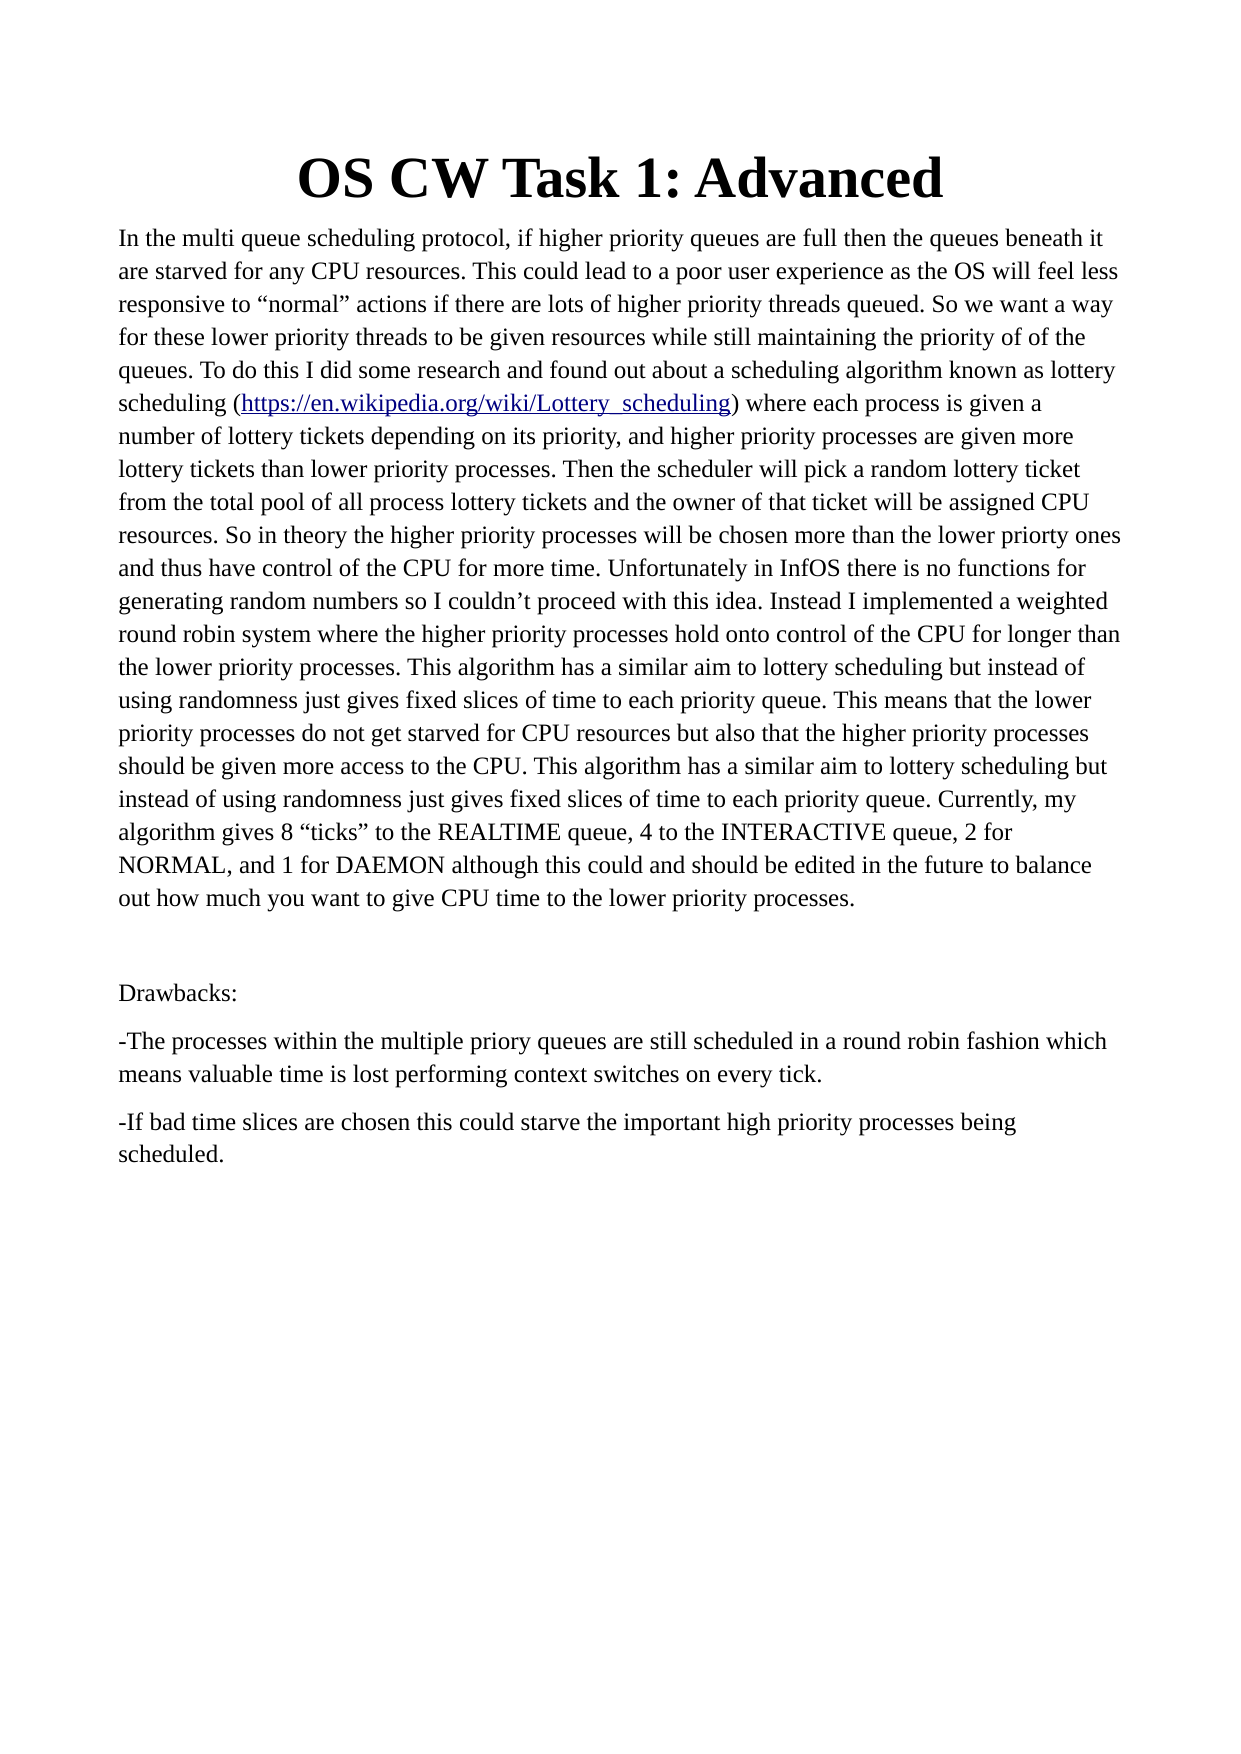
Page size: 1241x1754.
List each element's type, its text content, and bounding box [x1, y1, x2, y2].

title OS CW Task 1: Advanced [118, 143, 1122, 210]
text -If bad time slices are chosen this could starve the important high priority processes being scheduled. [118, 1107, 1122, 1168]
text -The processes within the multiple priory queues are still scheduled in a round robin fashion which means valuable time is lost performing context switches on every tick. [118, 1026, 1122, 1088]
text In the multi queue scheduling protocol, if higher priority queues are full then the queues beneath it are starved for any CPU resources. This could lead to a poor user experience as the OS will feel less responsive to “normal” actions if there are lots of higher priority threads queued. So we want a way for these lower priority threads to be given resources while still maintaining the priority of of the queues. To do this I did some research and found out about a scheduling algorithm known as lottery scheduling (https://en.wikipedia.org/wiki/Lottery_scheduling) where each process is given a number of lottery tickets depending on its priority, and higher priority processes are given more lottery tickets than lower priority processes. Then the scheduler will pick a random lottery ticket from the total pool of all process lottery tickets and the owner of that ticket will be assigned CPU resources. So in theory the higher priority processes will be chosen more than the lower priorty ones and thus have control of the CPU for more time. Unfortunately in InfOS there is no functions for generating random numbers so I couldn’t proceed with this idea. Instead I implemented a weighted round robin system where the higher priority processes hold onto control of the CPU for longer than the lower priority processes. This algorithm has a similar aim to lottery scheduling but instead of using randomness just gives fixed slices of time to each priority queue. This means that the lower priority processes do not get starved for CPU resources but also that the higher priority processes should be given more access to the CPU. This algorithm has a similar aim to lottery scheduling but instead of using randomness just gives fixed slices of time to each priority queue. Currently, my algorithm gives 8 “ticks” to the REALTIME queue, 4 to the INTERACTIVE queue, 2 for NORMAL, and 1 for DAEMON although this could and should be edited in the future to balance out how much you want to give CPU time to the lower priority processes. [118, 223, 1122, 912]
text Drawbacks: [118, 978, 1122, 1007]
